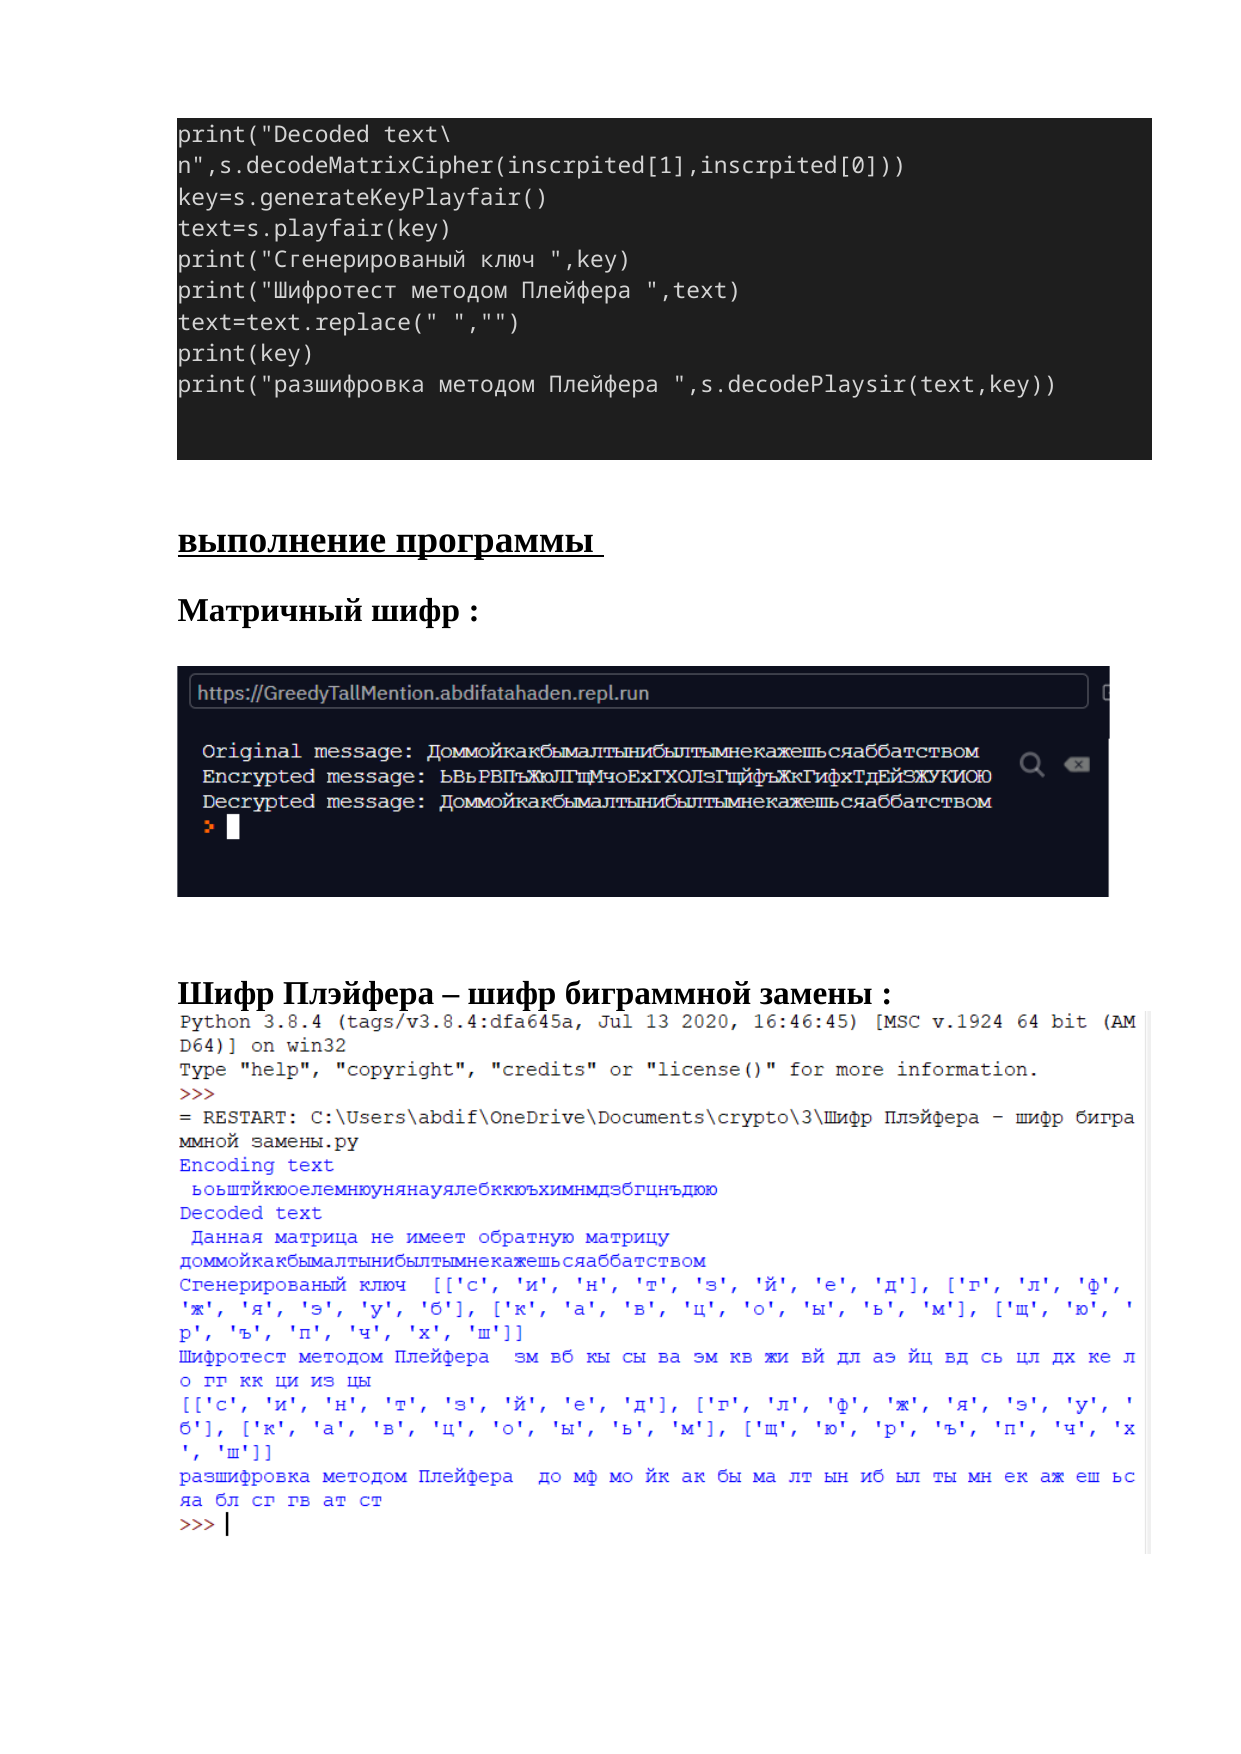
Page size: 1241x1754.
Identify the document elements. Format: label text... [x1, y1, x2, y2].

text Шифр Плэйфера – шифр биграммной замены : [177, 973, 1152, 1011]
text text=s.playfair(key) [177, 212, 1152, 243]
text выполнение программы [177, 518, 1152, 561]
text print("Шифротест методом Плейфера ",text) [177, 274, 1152, 306]
text print("разшифровка методом Плейфера ",s.decodePlaysir(text,key)) [177, 368, 1152, 399]
text text=text.replace(" ","") [177, 306, 1152, 337]
text print("Decoded text\n",s.decodeMatrixCipher(inscrpited[1],inscrpited[0])) [177, 118, 1152, 181]
text Матричный шифр : [177, 590, 1152, 628]
text print(key) [177, 337, 1152, 368]
text print("Сгенерированый ключ ",key) [177, 243, 1152, 274]
text key=s.generateKeyPlayfair() [177, 181, 1152, 212]
